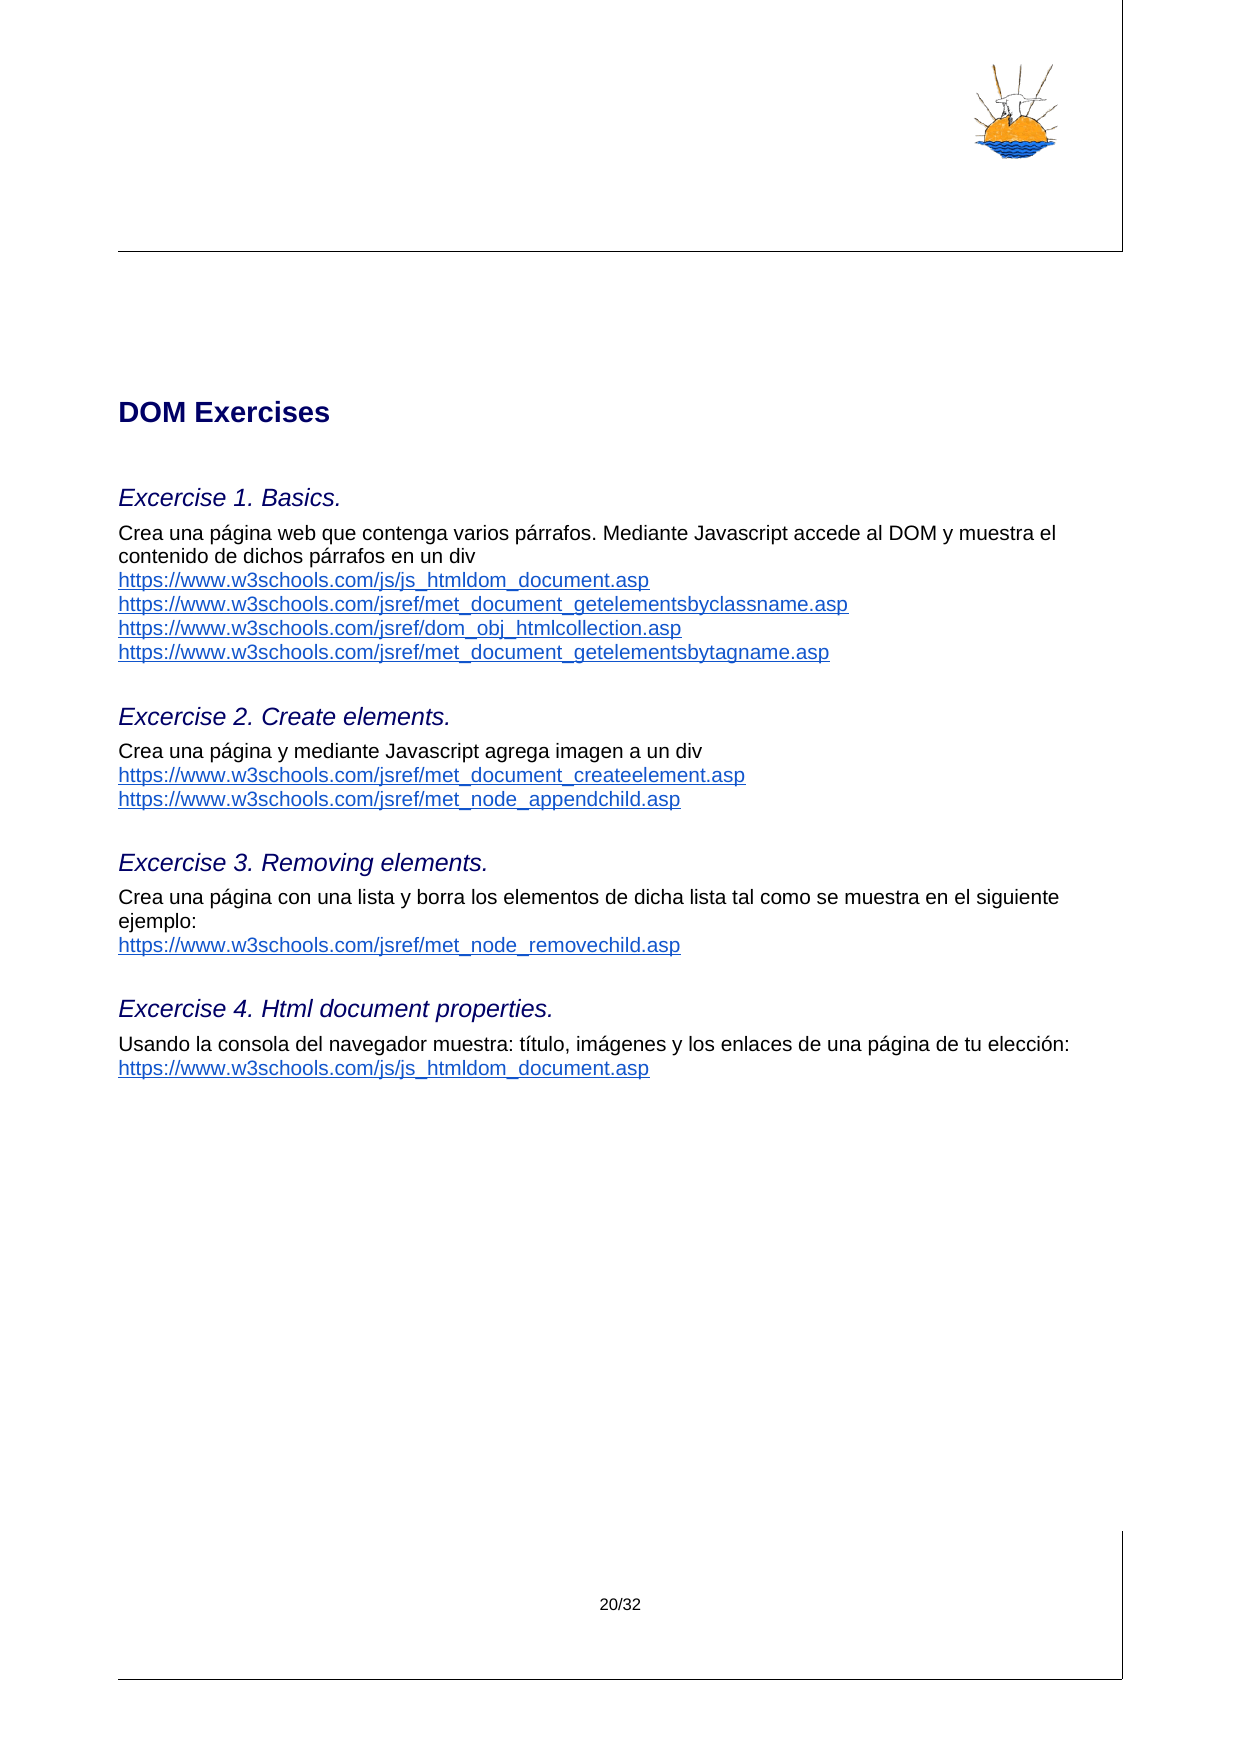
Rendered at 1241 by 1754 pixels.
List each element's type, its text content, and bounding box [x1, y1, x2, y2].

text https://www.w3schools.com/jsref/met_node_appendchild.asp [118, 787, 1122, 811]
text https://www.w3schools.com/jsref/met_document_getelementsbyclassname.asp [118, 592, 1122, 616]
text https://www.w3schools.com/js/js_htmldom_document.asp [118, 1056, 1122, 1079]
text https://www.w3schools.com/jsref/met_document_createelement.asp [118, 763, 1122, 787]
subtitle Excercise 4. Html document properties. [118, 994, 1122, 1023]
text DOM Exercises [118, 395, 1122, 429]
text Usando la consola del navegador muestra: título, imágenes y los enlaces de una página de tu elección: [118, 1032, 1122, 1056]
text https://www.w3schools.com/jsref/met_node_removechild.asp [118, 933, 1122, 957]
text https://www.w3schools.com/jsref/met_document_getelementsbytagname.asp [118, 640, 1122, 664]
text Crea una página con una lista y borra los elementos de dicha lista tal como se muestra en el siguiente ejemplo: [118, 885, 1122, 933]
subtitle Excercise 3. Removing elements. [118, 848, 1122, 877]
text Crea una página web que contenga varios párrafos. Mediante Javascript accede al DOM y muestra el contenido de dichos párrafos en un div [118, 520, 1122, 568]
text https://www.w3schools.com/jsref/dom_obj_htmlcollection.asp [118, 616, 1122, 640]
text Crea una página y mediante Javascript agrega imagen a un div [118, 739, 1122, 763]
subtitle Excercise 1. Basics. [118, 483, 1122, 512]
subtitle Excercise 2. Create elements. [118, 702, 1122, 730]
text https://www.w3schools.com/js/js_htmldom_document.asp [118, 568, 1122, 592]
